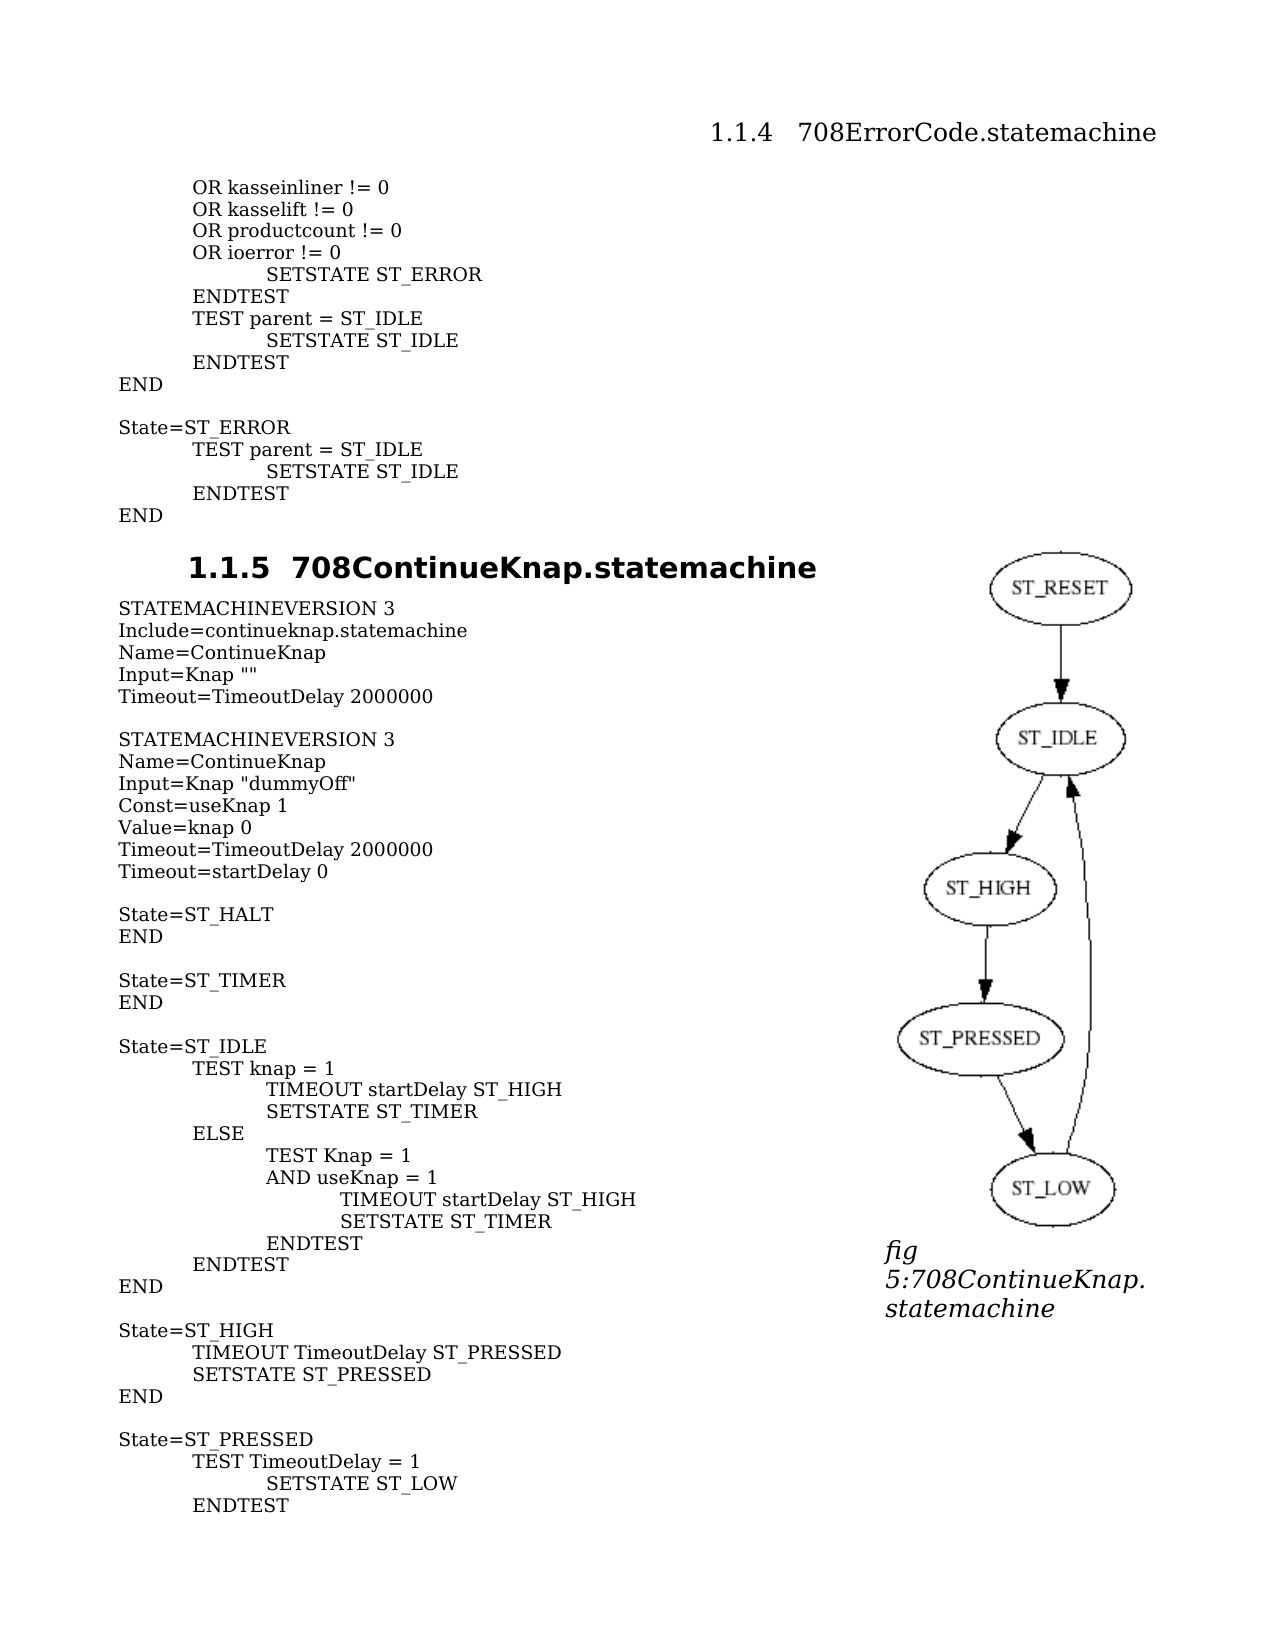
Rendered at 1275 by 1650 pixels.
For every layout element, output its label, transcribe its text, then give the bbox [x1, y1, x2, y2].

text ENDTEST [118, 286, 1157, 308]
text Input=Knap "dummyOff" [118, 773, 885, 795]
text END [118, 992, 885, 1014]
text ENDTEST [118, 483, 1157, 505]
text STATEMACHINEVERSION 3 [118, 729, 885, 751]
text OR kasselift != 0 [118, 199, 1157, 221]
text ELSE [118, 1123, 885, 1145]
text State=ST_ERROR [118, 417, 1157, 439]
text TIMEOUT startDelay ST_HIGH [118, 1079, 885, 1101]
text TEST knap = 1 [118, 1058, 885, 1079]
text SETSTATE ST_ERROR [118, 264, 1157, 286]
text State=ST_HALT [118, 904, 885, 926]
text Timeout=startDelay 0 [118, 861, 885, 883]
text Name=ContinueKnap [118, 642, 885, 664]
text Timeout=TimeoutDelay 2000000 [118, 686, 885, 708]
text END [118, 374, 1157, 396]
text Const=useKnap 1 [118, 795, 885, 817]
text ENDTEST [118, 1254, 885, 1276]
text TEST TimeoutDelay = 1 [118, 1451, 1157, 1473]
text State=ST_HIGH [118, 1320, 1157, 1342]
text SETSTATE ST_PRESSED [118, 1364, 1157, 1386]
text SETSTATE ST_IDLE [118, 330, 1157, 352]
text Value=knap 0 [118, 817, 885, 839]
text Name=ContinueKnap [118, 751, 885, 773]
text ENDTEST [118, 1233, 885, 1254]
text Include=continueknap.statemachine [118, 620, 885, 642]
picture [885, 540, 1156, 1236]
text AND useKnap = 1 [118, 1167, 885, 1189]
text ENDTEST [118, 352, 1157, 374]
text STATEMACHINEVERSION 3 [118, 598, 885, 620]
text TEST parent = ST_IDLE [118, 439, 1157, 461]
text TIMEOUT TimeoutDelay ST_PRESSED [118, 1342, 1157, 1364]
text Timeout=TimeoutDelay 2000000 [118, 839, 885, 861]
text State=ST_TIMER [118, 970, 885, 992]
text SETSTATE ST_TIMER [118, 1101, 885, 1123]
text ENDTEST [118, 1495, 1157, 1517]
text OR ioerror != 0 [118, 242, 1157, 264]
list fig 5:708ContinueKnap.statemachine [885, 1236, 1156, 1323]
text END [118, 926, 885, 948]
text State=ST_IDLE [118, 1036, 885, 1058]
subtitle [885, 528, 1156, 540]
text END [118, 1386, 1157, 1408]
text Input=Knap "" [118, 664, 885, 686]
text END [118, 505, 1157, 527]
text TEST parent = ST_IDLE [118, 308, 1157, 330]
subtitle 708ContinueKnap.statemachine [177, 552, 885, 586]
text SETSTATE ST_LOW [118, 1473, 1157, 1495]
text TIMEOUT startDelay ST_HIGH [118, 1189, 885, 1211]
text TEST Knap = 1 [118, 1145, 885, 1167]
text SETSTATE ST_TIMER [118, 1211, 885, 1233]
text END [118, 1276, 885, 1298]
text OR productcount != 0 [118, 221, 1157, 242]
text OR kasseinliner != 0 [118, 177, 1157, 199]
text State=ST_PRESSED [118, 1429, 1157, 1451]
text SETSTATE ST_IDLE [118, 461, 1157, 483]
